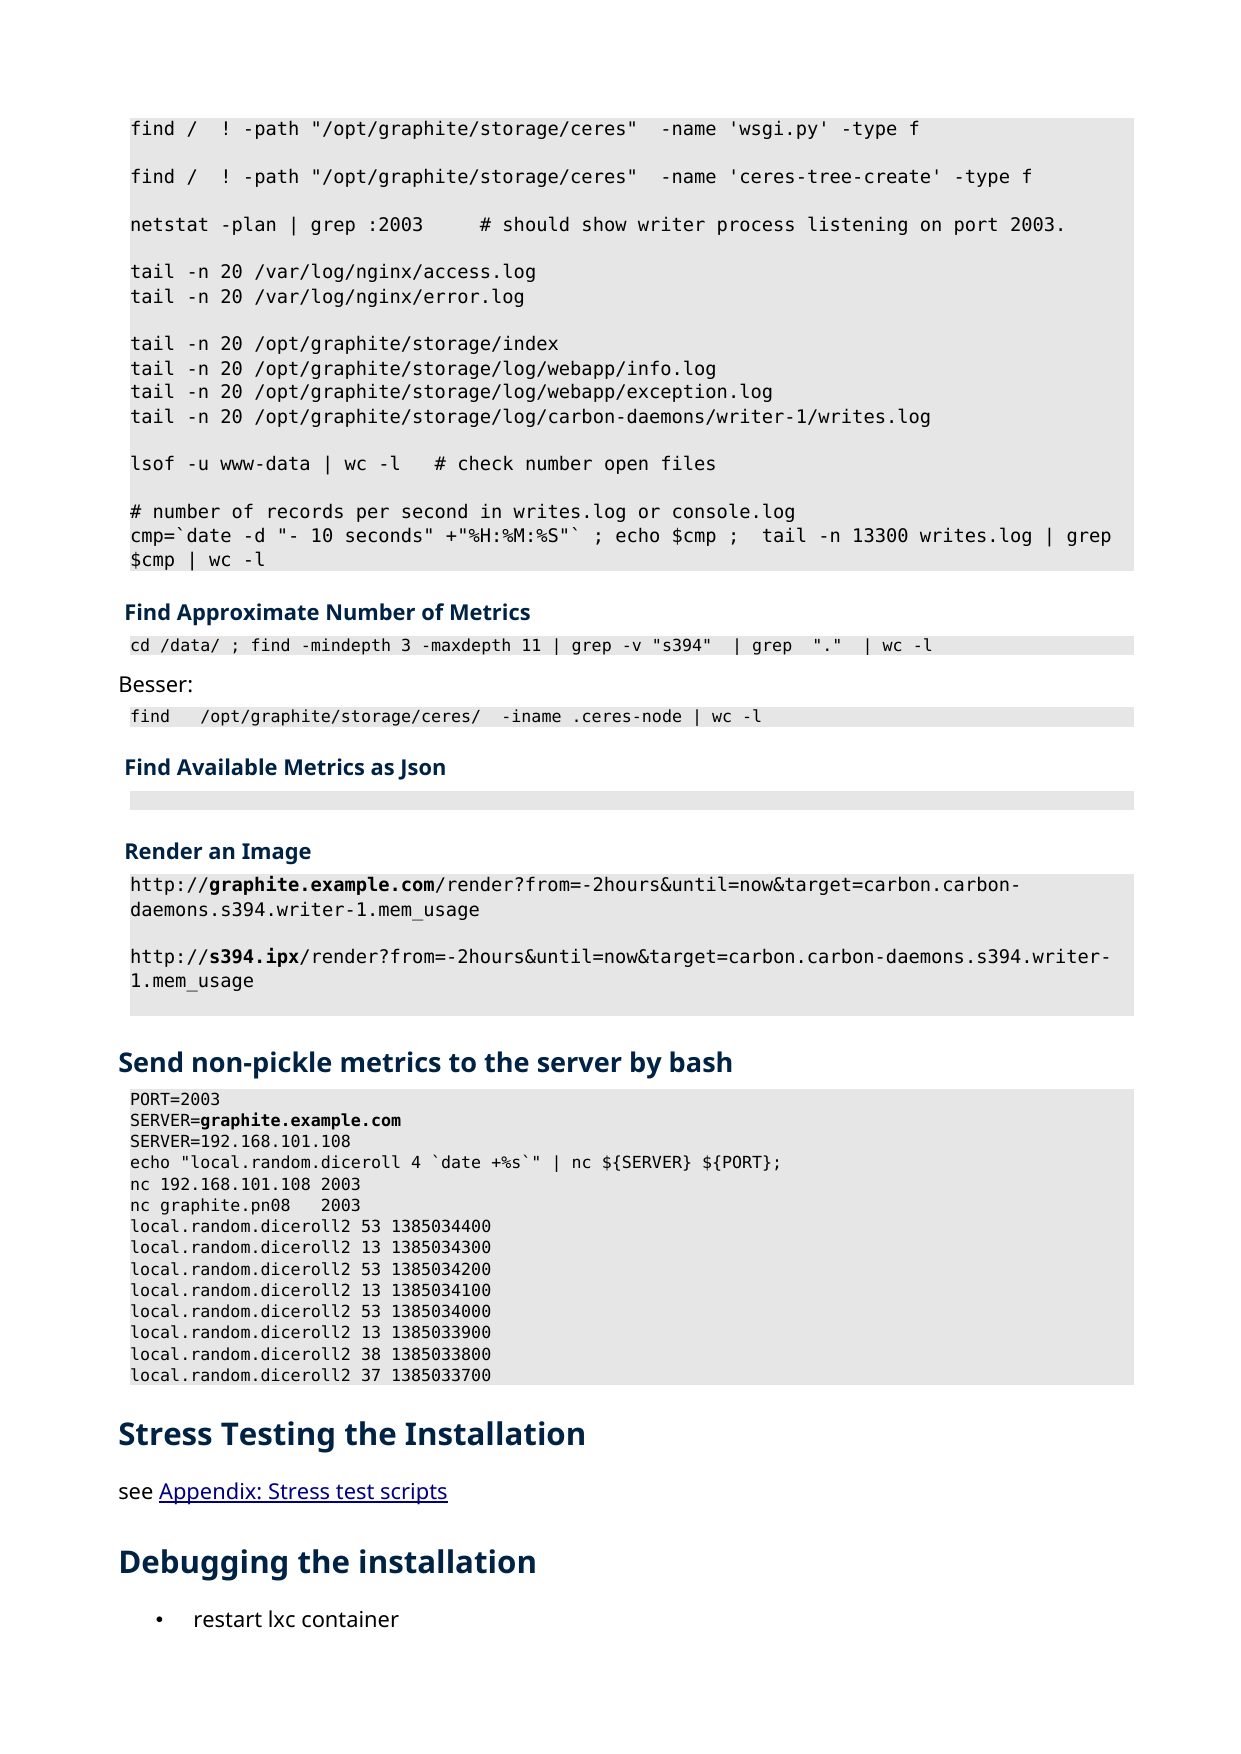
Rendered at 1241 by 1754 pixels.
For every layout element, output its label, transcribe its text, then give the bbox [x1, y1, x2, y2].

text echo "local.random.diceroll 4 `date +%s`" | nc ${SERVER} ${PORT}; [130, 1153, 1134, 1173]
text tail -n 20 /opt/graphite/storage/index [130, 333, 1134, 355]
text local.random.diceroll2 13 1385034300 [130, 1238, 1134, 1258]
text nc graphite.pn08 2003 [130, 1196, 1134, 1215]
subtitle Debugging the installation [118, 1540, 1134, 1582]
text find / ! -path "/opt/graphite/storage/ceres" -name 'ceres-tree-create' -type f [1033, 166, 1134, 188]
subtitle Render an Image [124, 836, 1134, 866]
text SERVER=192.168.101.108 [130, 1132, 1134, 1151]
subtitle Find Available Metrics as Json [124, 752, 1134, 782]
text local.random.diceroll2 53 1385034200 [130, 1259, 1134, 1279]
text local.random.diceroll2 53 1385034400 [130, 1217, 1134, 1236]
subtitle Stress Testing the Installation [118, 1412, 1134, 1454]
text find / ! -path "/opt/graphite/storage/ceres" -name 'wsgi.py' -type f [920, 118, 1134, 140]
text tail -n 20 /opt/graphite/storage/log/carbon-daemons/writer-1/writes.log [931, 406, 1134, 427]
text local.random.diceroll2 37 1385033700 [130, 1366, 1134, 1385]
text tail -n 20 /var/log/nginx/access.log [536, 262, 1134, 283]
text local.random.diceroll2 13 1385033900 [130, 1323, 1134, 1343]
text PORT=2003 [130, 1089, 1134, 1109]
text tail -n 20 /var/log/nginx/error.log [525, 286, 1134, 307]
text http://s394.ipx/render?from=-2hours&until=now&target=carbon.carbon-daemons.s394.writer-1.mem_usage [130, 946, 1134, 992]
subtitle Find Approximate Number of Metrics [124, 597, 1134, 627]
text see Appendix: Stress test scripts [118, 1476, 1134, 1506]
text local.random.diceroll2 53 1385034000 [130, 1302, 1134, 1321]
subtitle Send non-pickle metrics to the server by bash [118, 1043, 1134, 1080]
text # number of records per second in writes.log or console.log [796, 501, 1134, 523]
text cd /data/ ; find -mindepth 3 -maxdepth 11 | grep -v "s394" | grep "." | wc -l [130, 636, 1134, 655]
text find /opt/graphite/storage/ceres/ -iname .ceres-node | wc -l [130, 707, 1134, 727]
list restart lxc container [156, 1604, 1134, 1634]
text Besser: [118, 669, 1134, 698]
text local.random.diceroll2 13 1385034100 [130, 1281, 1134, 1300]
text local.random.diceroll2 38 1385033800 [130, 1344, 1134, 1364]
text tail -n 20 /opt/graphite/storage/log/webapp/exception.log [773, 382, 1134, 403]
text nc 192.168.101.108 2003 [130, 1174, 1134, 1194]
text tail -n 20 /opt/graphite/storage/log/webapp/info.log [130, 357, 1134, 379]
text http://graphite.example.com/render?from=-2hours&until=now&target=carbon.carbon-daemons.s394.writer-1.mem_usage [130, 874, 1134, 920]
text cmp=`date -d "- 10 seconds" +"%H:%M:%S"` ; echo $cmp ; tail -n 13300 writes.log | grep $cmp | wc -l [130, 525, 1134, 571]
text lsof -u www-data | wc -l # check number open files [130, 453, 1134, 475]
text SERVER=graphite.example.com [130, 1111, 1134, 1130]
